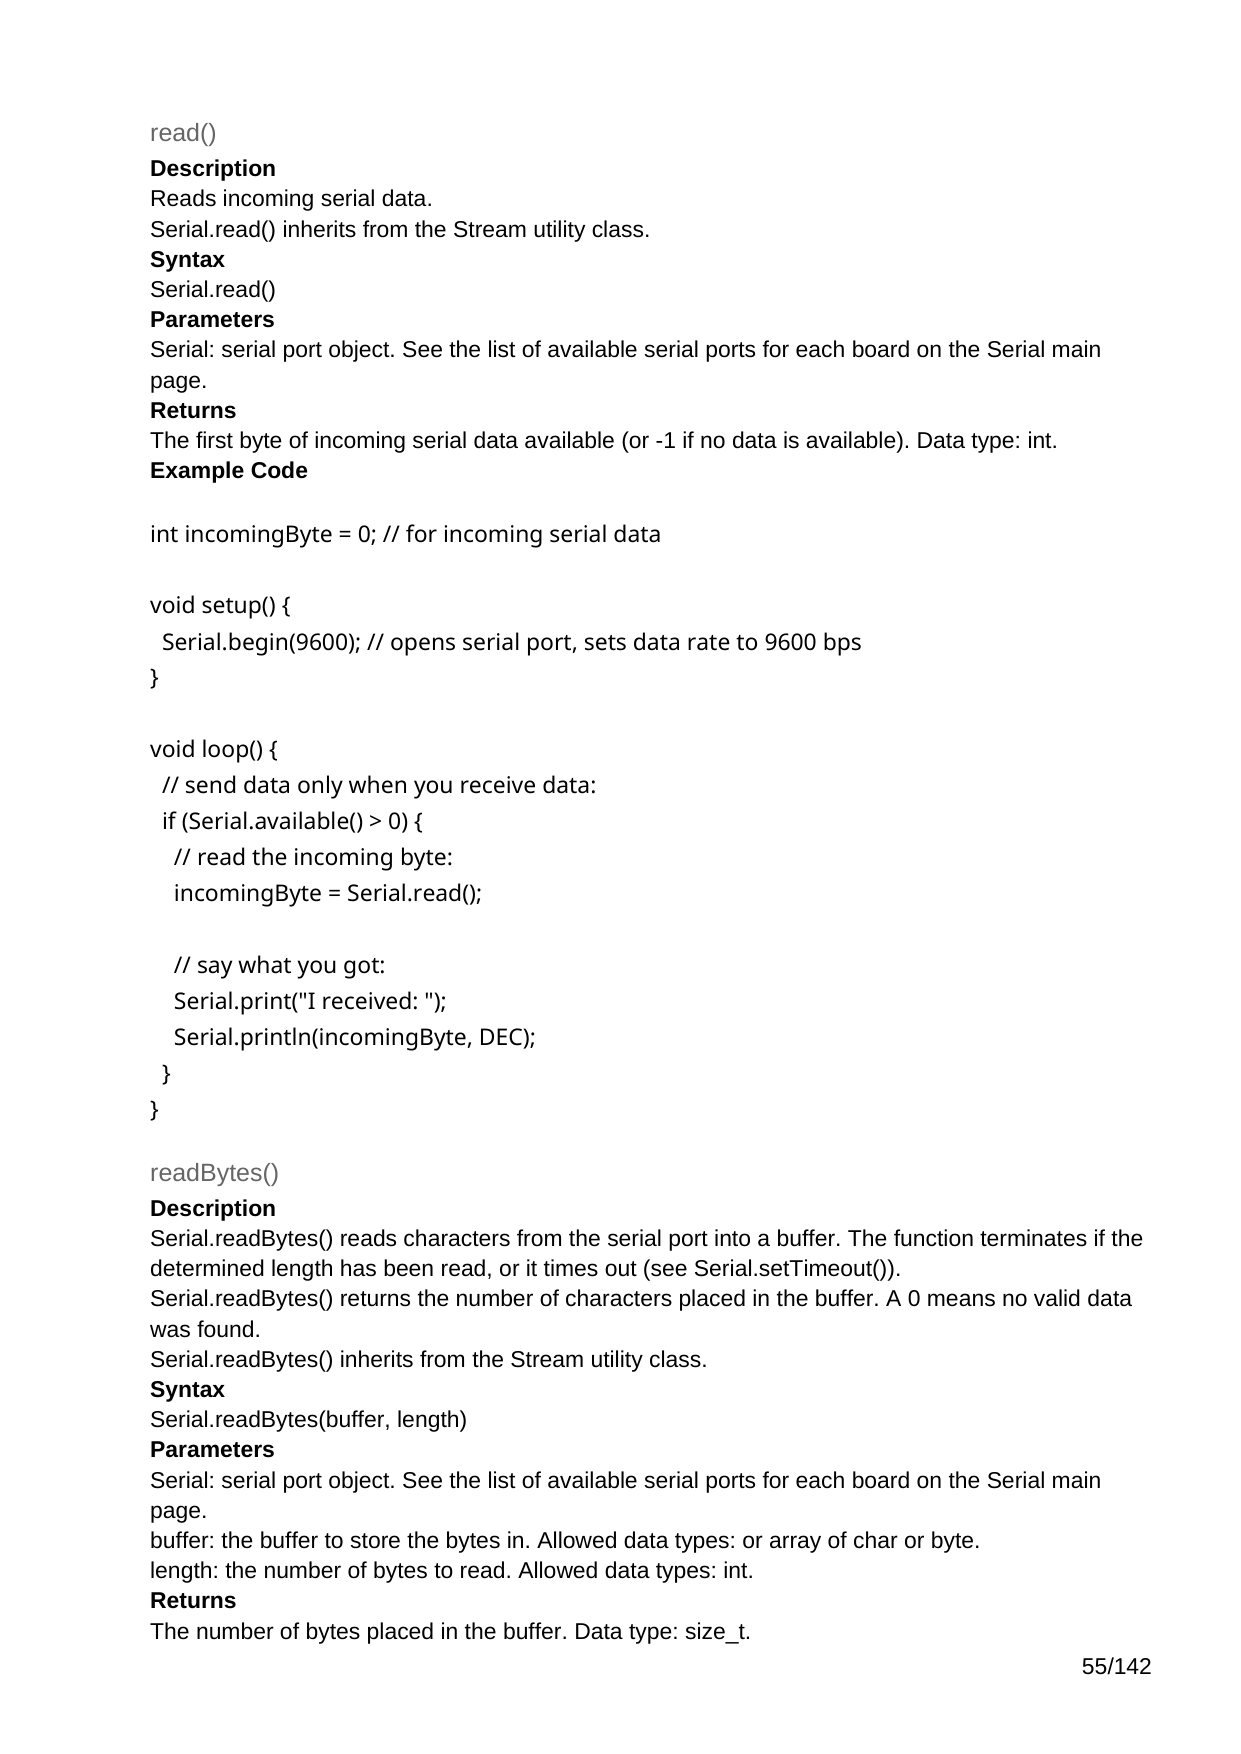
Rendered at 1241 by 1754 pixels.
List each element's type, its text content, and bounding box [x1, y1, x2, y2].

text Serial.begin(9600); // opens serial port, sets data rate to 9600 bps [150, 625, 1152, 657]
text Serial.println(incomingByte, DEC); [150, 1021, 1152, 1052]
text void setup() { [150, 589, 1152, 621]
text The number of bytes placed in the buffer. Data type: size_t. [150, 1618, 1152, 1644]
text // send data only when you receive data: [150, 769, 1152, 800]
text Serial.readBytes(buffer, length) [150, 1406, 1152, 1433]
text Example Code [150, 457, 1152, 483]
text Description [150, 155, 1152, 181]
subtitle read() [150, 118, 1152, 147]
text } [150, 1093, 1152, 1124]
text // read the incoming byte: [150, 841, 1152, 872]
text Serial.print("I received: "); [150, 985, 1152, 1016]
text Syntax [150, 1376, 1152, 1402]
subtitle readBytes() [150, 1158, 1152, 1186]
text Serial: serial port object. See the list of available serial ports for each board on the Serial main page. [150, 336, 1152, 393]
text } [150, 1057, 1152, 1088]
text Serial.readBytes() inherits from the Stream utility class. [150, 1346, 1152, 1372]
text Reads incoming serial data. [150, 185, 1152, 212]
text length: the number of bytes to read. Allowed data types: int. [150, 1557, 1152, 1584]
text void loop() { [150, 733, 1152, 764]
text Serial.readBytes() reads characters from the serial port into a buffer. The function terminates if the determined length has been read, or it times out (see Serial.setTimeout()). [150, 1225, 1152, 1282]
text The first byte of incoming serial data available (or -1 if no data is available). Data type: int. [150, 427, 1152, 453]
text Parameters [150, 1436, 1152, 1463]
text buffer: the buffer to store the bytes in. Allowed data types: or array of char or byte. [150, 1527, 1152, 1553]
text Parameters [150, 306, 1152, 332]
text Returns [150, 1587, 1152, 1614]
text } [150, 661, 1152, 693]
text Serial.read() [150, 276, 1152, 302]
text if (Serial.available() > 0) { [150, 805, 1152, 836]
text int incomingByte = 0; // for incoming serial data [150, 518, 1152, 549]
text // say what you got: [150, 949, 1152, 980]
text Syntax [150, 246, 1152, 272]
text incomingByte = Serial.read(); [150, 877, 1152, 908]
text Serial.readBytes() returns the number of characters placed in the buffer. A 0 means no valid data was found. [150, 1285, 1152, 1342]
text Serial.read() inherits from the Stream utility class. [150, 216, 1152, 242]
text Returns [150, 397, 1152, 423]
text Serial: serial port object. See the list of available serial ports for each board on the Serial main page. [150, 1467, 1152, 1523]
text Description [150, 1195, 1152, 1221]
